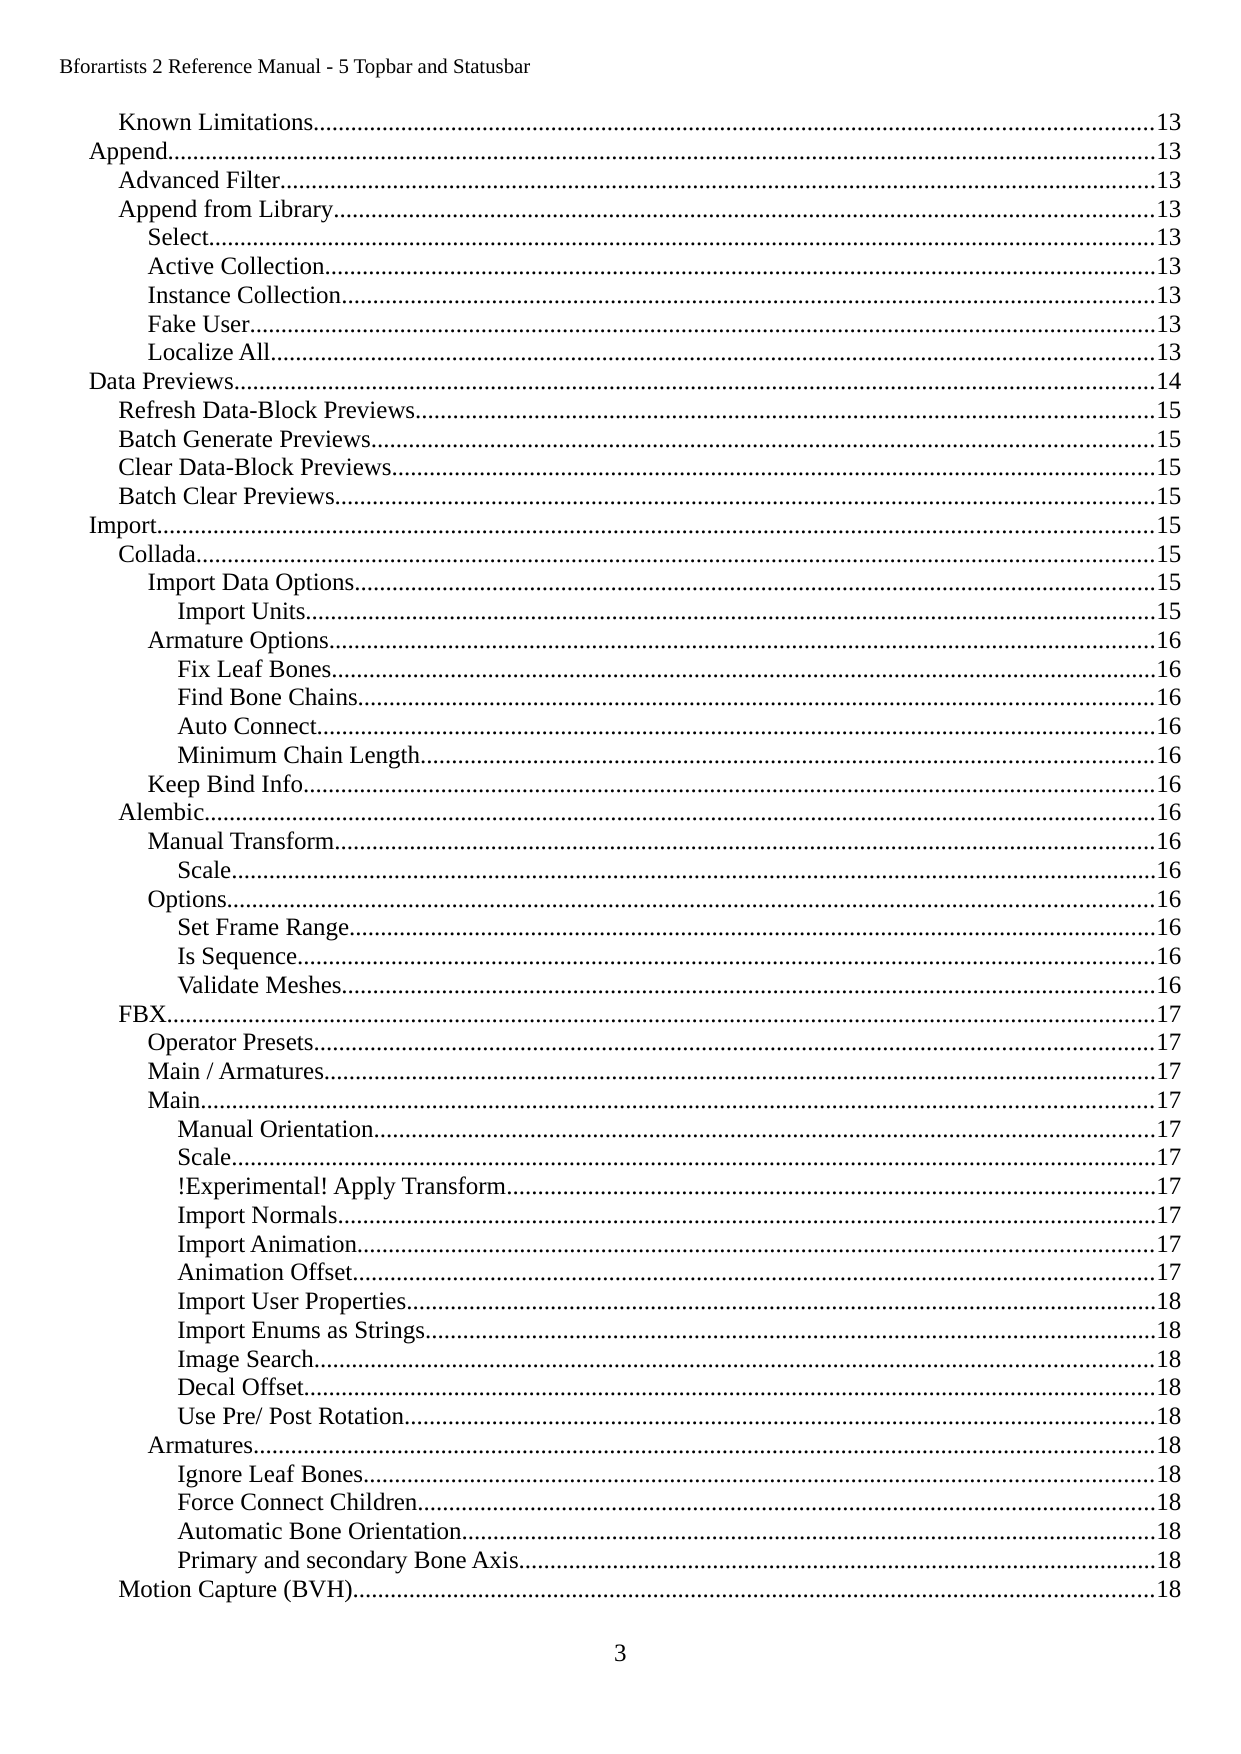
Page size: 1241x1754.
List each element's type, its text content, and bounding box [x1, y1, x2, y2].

text Import Animation 17 [177, 1229, 1181, 1257]
text Import Units 15 [177, 596, 1181, 625]
text Scale 17 [177, 1142, 1181, 1171]
text Batch Generate Previews 15 [118, 424, 1181, 452]
text !Experimental! Apply Transform 17 [177, 1171, 1181, 1200]
text Localize All 13 [147, 337, 1181, 366]
text FBX 17 [118, 999, 1181, 1027]
text Force Connect Children 18 [177, 1487, 1181, 1516]
text Main 17 [147, 1085, 1181, 1114]
text Minimum Chain Length 16 [177, 740, 1181, 769]
text Operator Presets 17 [147, 1027, 1181, 1056]
text Use Pre/ Post Rotation 18 [177, 1401, 1181, 1430]
text Validate Meshes 16 [177, 970, 1181, 999]
text Alembic 16 [118, 797, 1181, 826]
text Append from Library 13 [118, 194, 1181, 222]
text Keep Bind Info 16 [147, 769, 1181, 797]
text Data Previews 14 [88, 366, 1181, 395]
text Image Search 18 [177, 1344, 1181, 1372]
text Import 15 [88, 510, 1181, 539]
text Options 16 [147, 884, 1181, 912]
text Import User Properties 18 [177, 1286, 1181, 1315]
text Is Sequence 16 [177, 941, 1181, 970]
text Refresh Data-Block Previews 15 [118, 395, 1181, 424]
text Manual Orientation 17 [177, 1114, 1181, 1142]
text Set Frame Range 16 [177, 912, 1181, 941]
text Active Collection 13 [147, 251, 1181, 280]
text Armatures 18 [147, 1430, 1181, 1459]
text Select 13 [147, 222, 1181, 251]
text Armature Options 16 [147, 625, 1181, 654]
text Fix Leaf Bones 16 [177, 654, 1181, 682]
text Motion Capture (BVH) 18 [118, 1574, 1181, 1602]
text Advanced Filter 13 [118, 165, 1181, 194]
text Scale 16 [177, 855, 1181, 884]
text Manual Transform 16 [147, 826, 1181, 855]
text Import Normals 17 [177, 1200, 1181, 1229]
text Known Limitations 13 [118, 107, 1181, 136]
text Ignore Leaf Bones 18 [177, 1459, 1181, 1487]
text Clear Data-Block Previews 15 [118, 452, 1181, 481]
text Batch Clear Previews 15 [118, 481, 1181, 510]
text Animation Offset 17 [177, 1257, 1181, 1286]
text Auto Connect 16 [177, 711, 1181, 740]
text Import Data Options 15 [147, 567, 1181, 596]
text Append 13 [88, 136, 1181, 165]
text Decal Offset 18 [177, 1372, 1181, 1401]
text Import Enums as Strings 18 [177, 1315, 1181, 1344]
text Main / Armatures 17 [147, 1056, 1181, 1085]
text Primary and secondary Bone Axis 18 [177, 1545, 1181, 1574]
text Fake User 13 [147, 309, 1181, 337]
text Find Bone Chains 16 [177, 682, 1181, 711]
text Automatic Bone Orientation 18 [177, 1516, 1181, 1545]
text Collada 15 [118, 539, 1181, 567]
text Instance Collection 13 [147, 280, 1181, 309]
